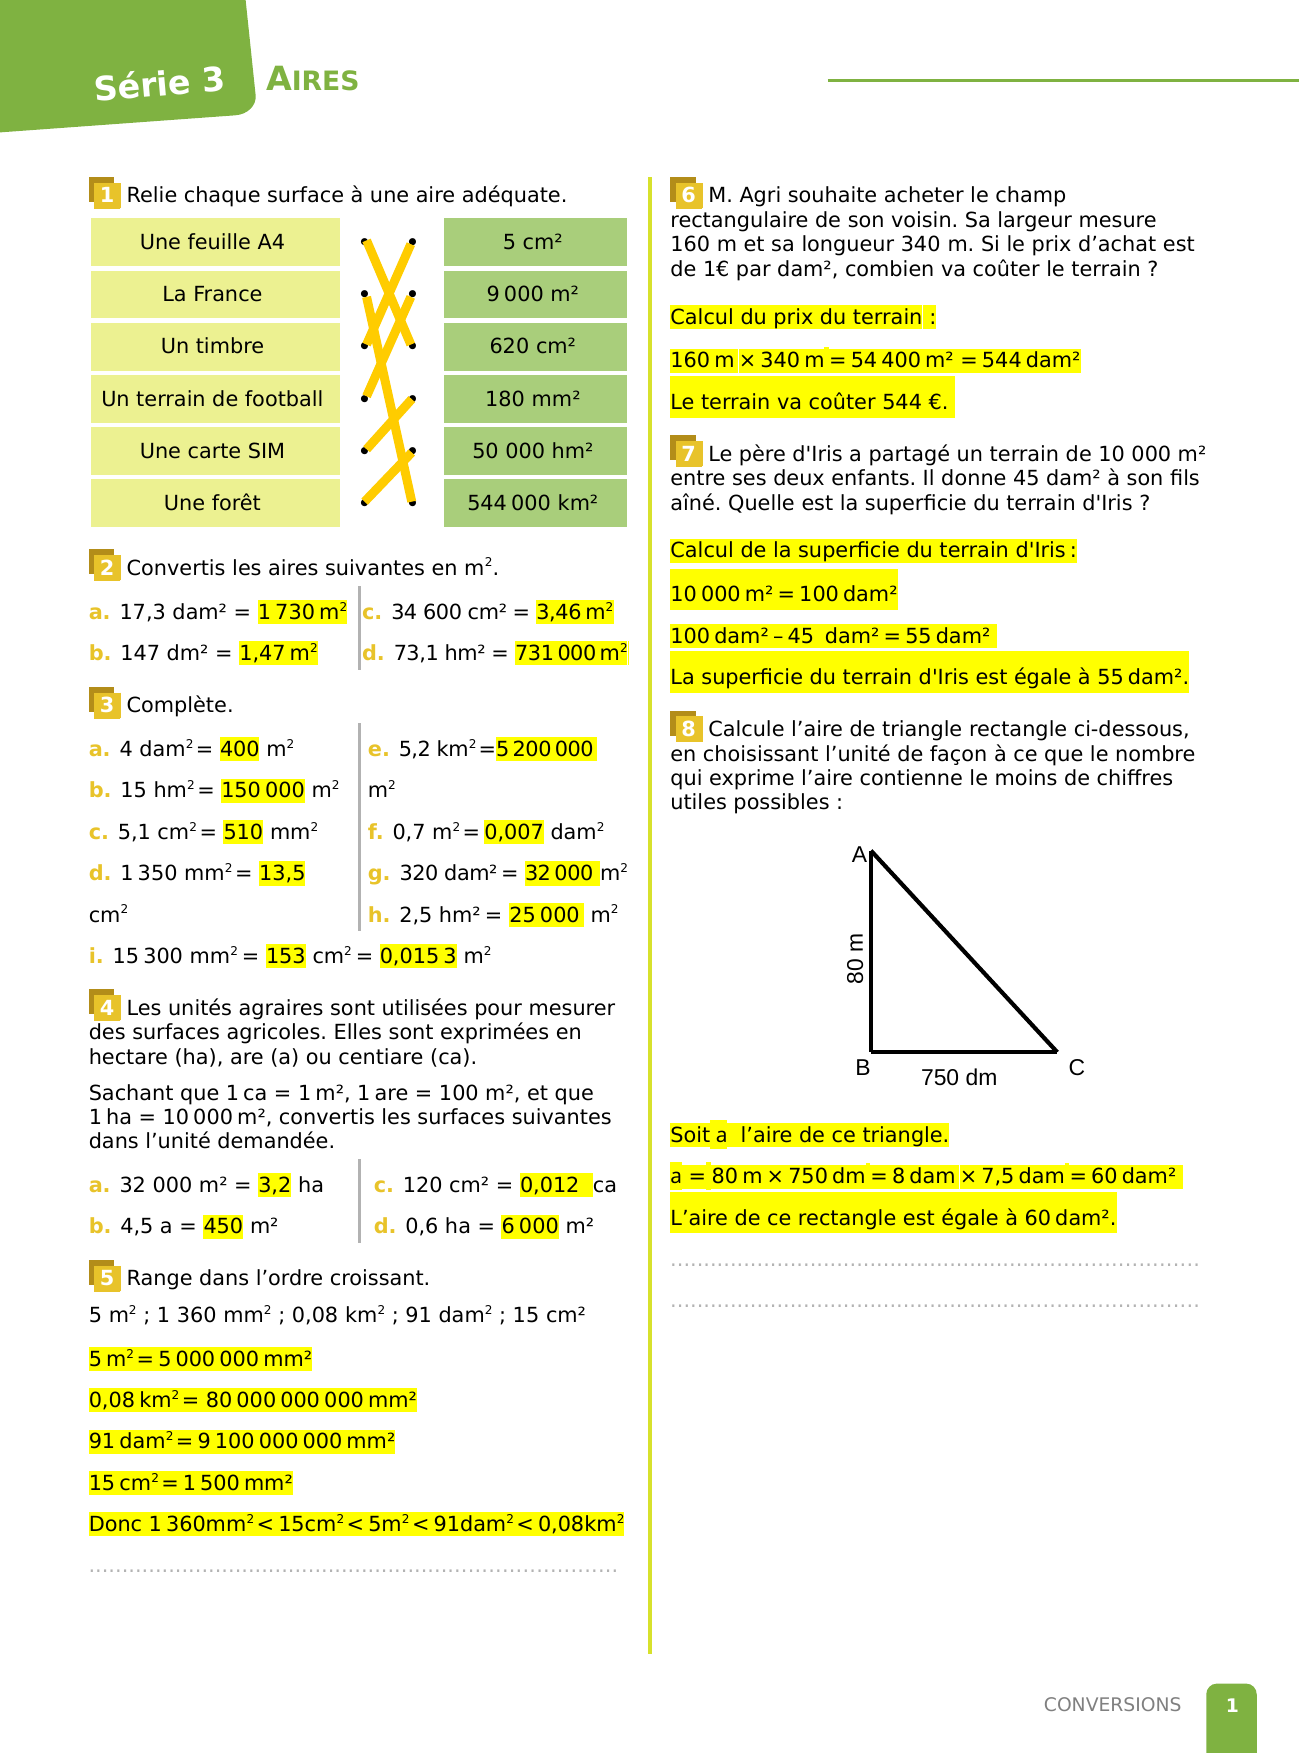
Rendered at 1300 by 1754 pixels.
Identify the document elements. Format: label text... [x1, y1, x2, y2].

list 147 dm² = 1,47 m2 [88, 627, 356, 669]
list 320 dam² = 32 000 m2 [368, 848, 629, 889]
subtitle Calcul de la superficie du terrain d'Iris : [670, 538, 1211, 563]
table_cell  [389, 375, 440, 423]
list 1 350 mm2 = 13,5 cm2 [88, 848, 350, 930]
table_cell Une carte SIM [91, 427, 340, 475]
list 4 dam2 = 400 m2 [88, 723, 350, 765]
table_cell  [395, 271, 440, 318]
subtitle [88, 687, 94, 718]
table_cell [385, 271, 393, 280]
text 5 m2 = 5 000 000 mm² [88, 1333, 629, 1374]
subtitle M. Agri souhaite acheter le champ rectangulaire de son voisin. Sa largeur mesure 160 m et sa longueur 340 m. Si le prix d’achat est de 1€ par dam², combien va coûter le terrain ? [670, 177, 1211, 281]
list 5,2 km2 =5 200 000 m2 [368, 723, 629, 806]
list a = 80 m × 750 dm = 8 dam × 7,5 dam = 60 dam² [670, 1151, 1211, 1192]
list 0,7 m2 = 0,007 dam2 [368, 806, 629, 848]
list 0,6 ha = 6 000 m² [373, 1201, 629, 1242]
text La superficie du terrain d'Iris est égale à 55 dam². [670, 651, 1211, 693]
table_cell Un terrain de football [91, 375, 340, 423]
subtitle Range dans l’ordre croissant. [114, 1260, 629, 1291]
table_cell La France [91, 271, 340, 318]
text 100 dam² – 45 dam² = 55 dam² [670, 610, 1211, 651]
subtitle Complète. [114, 687, 629, 718]
subtitle Les unités agraires sont utilisées pour mesurer des surfaces agricoles. Elles sont exprimées en hectare (ha), are (a) ou centiare (ca). [88, 989, 629, 1069]
table_cell  [401, 427, 440, 475]
table_cell [379, 323, 393, 346]
table_cell  [344, 427, 397, 475]
table_cell 50 000 hm² [444, 427, 627, 475]
list 5,1 cm2 = 510 mm2 [88, 806, 350, 848]
text 15 cm2 = 1 500 mm² [88, 1457, 629, 1498]
table_header Une feuille A4 [91, 218, 340, 266]
text 0,08 km2 = 80 000 000 000 mm² [88, 1374, 629, 1416]
text Le terrain va coûter 544 €. [670, 376, 1211, 418]
text Donc 1 360mm2 < 15cm2 < 5m2 < 91dam2 < 0,08km2 [88, 1498, 629, 1581]
list 120 cm² = 0,012 ca [373, 1159, 629, 1201]
subtitle Convertis les aires suivantes en m2. [114, 549, 629, 580]
list 15 300 mm2 = 153 cm2 = 0,015 3 m2 [88, 930, 629, 972]
list 17,3 dam² = 1 730 m2 [88, 586, 356, 627]
text 10 000 m² = 100 dam² [670, 569, 1211, 610]
table_cell Un timbre [91, 323, 340, 371]
table_cell 544 000 km² [444, 479, 627, 527]
text 160 m × 340 m = 54 400 m² = 544 dam² [670, 335, 1211, 376]
list 73,1 hm² = 731 000 m2 [362, 627, 629, 669]
subtitle Calcul du prix du terrain : [670, 305, 1211, 329]
subtitle 5 m2 ; 1 360 mm2 ; 0,08 km2 ; 91 dam2 ; 15 cm² [88, 1303, 623, 1327]
subtitle Calcule l’aire de triangle rectangle ci-dessous, en choisissant l’unité de façon à ce que le nombre qui exprime l’aire contienne le moins de chiffres utiles possibles : [670, 711, 1211, 814]
list 15 hm2 = 150 000 m2 [88, 765, 350, 806]
table_cell 620 cm² [444, 323, 627, 371]
table_cell [384, 308, 394, 318]
table_cell  [344, 271, 383, 318]
table_cell  [387, 323, 440, 371]
list Soit a l’aire de ce triangle. [670, 1109, 1211, 1151]
table_cell 180 mm² [444, 375, 627, 423]
subtitle Le père d'Iris a partagé un terrain de 10 000 m² entre ses deux enfants. Il donne 45 dam² à son fils aîné. Quelle est la superficie du terrain d'Iris ? [670, 435, 1211, 515]
table_cell 9 000 m² [444, 271, 627, 318]
list L’aire de ce rectangle est égale à 60 dam². [670, 1192, 1211, 1233]
list 2,5 hm² = 25 000 m2 [368, 889, 629, 930]
list 34 600 cm² = 3,46 m2 [362, 586, 629, 627]
table_cell Une forêt [91, 479, 340, 527]
list 32 000 m² = 3,2 ha [88, 1159, 344, 1201]
table_header   [344, 218, 440, 266]
subtitle Sachant que 1 ca = 1 m², 1 are = 100 m², et que 1 ha = 10 000 m², convertis les surfaces suivantes dans l’unité demandée. [88, 1081, 623, 1154]
subtitle Relie chaque surface à une aire adéquate. [114, 177, 629, 208]
table_header 5 cm² [444, 218, 627, 266]
table_cell   [344, 479, 440, 527]
table_cell  [344, 375, 388, 423]
table_cell  [344, 323, 376, 371]
text 91 dam2 = 9 100 000 000 mm² [88, 1416, 629, 1457]
list 4,5 a = 450 m² [88, 1201, 344, 1242]
